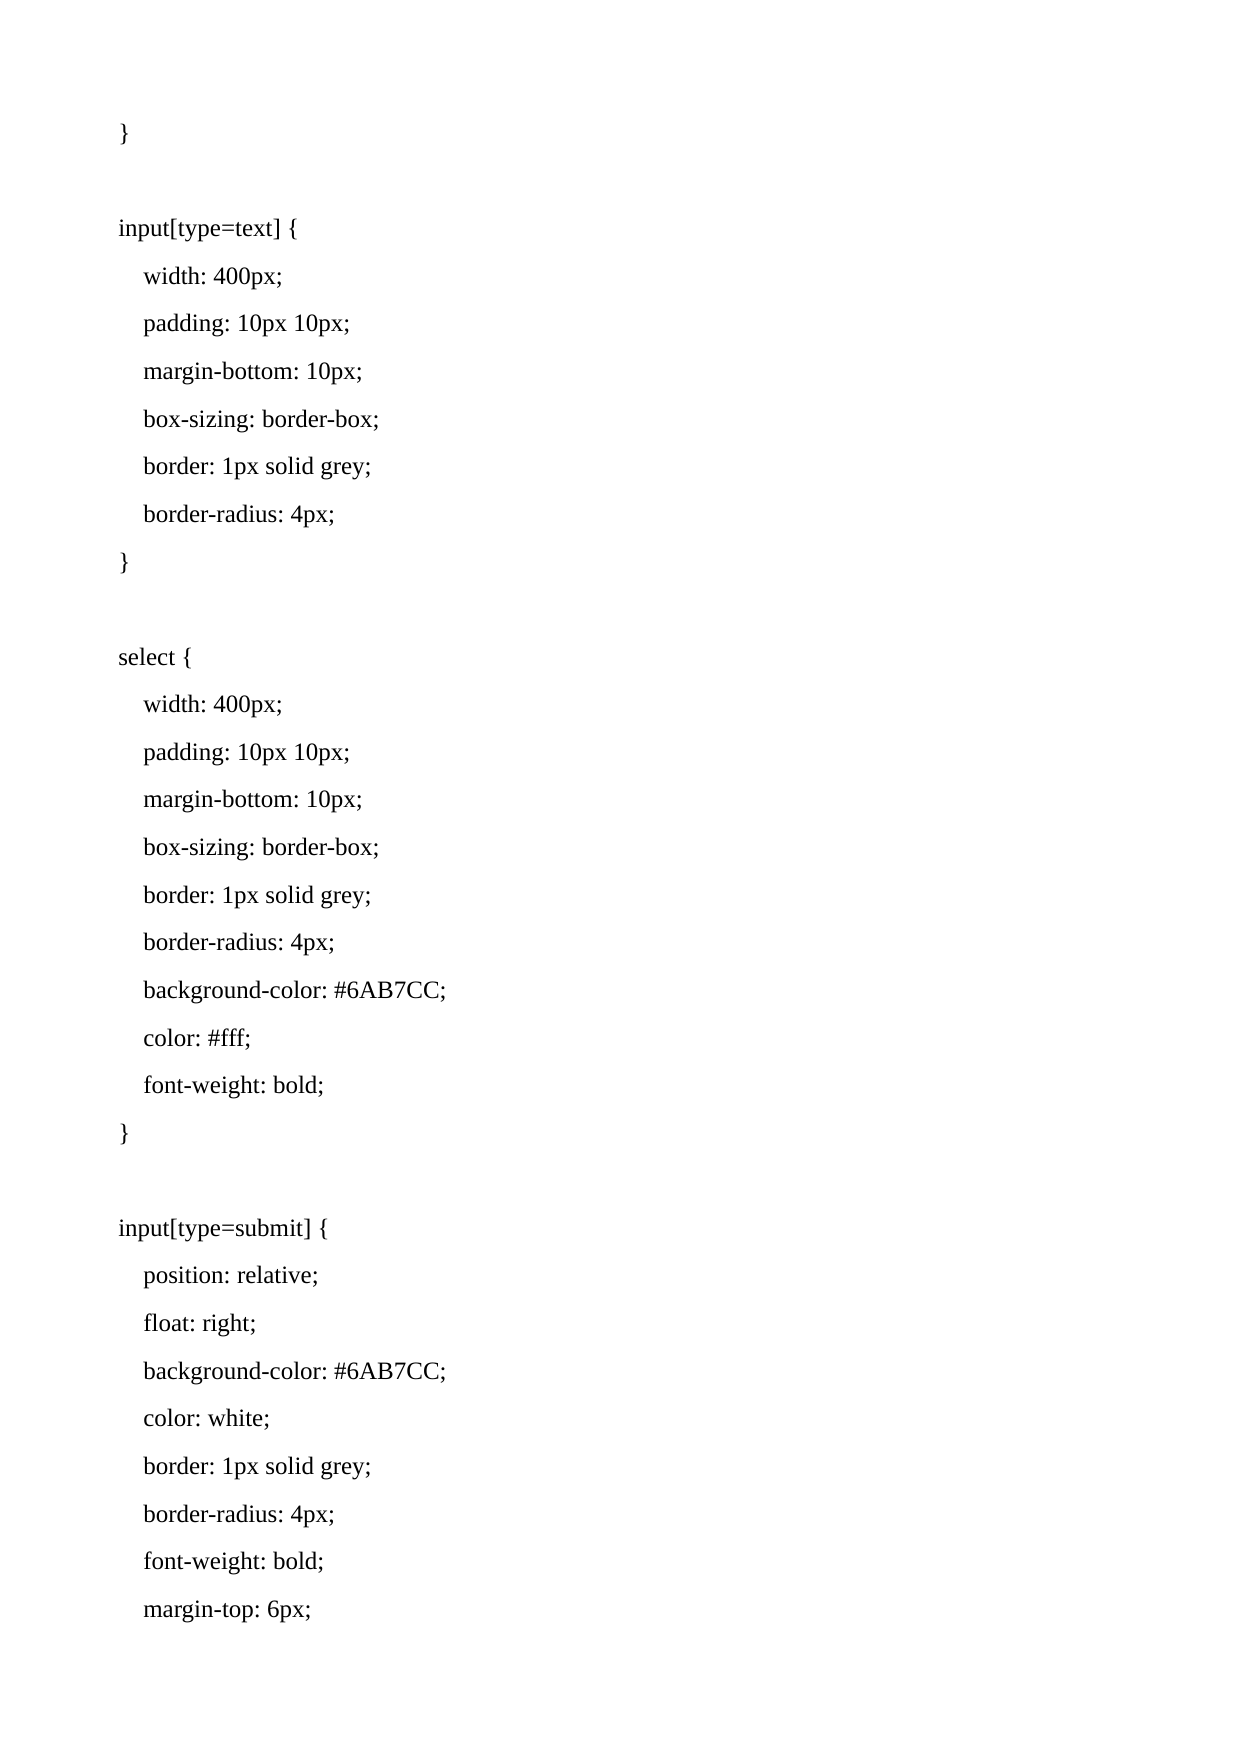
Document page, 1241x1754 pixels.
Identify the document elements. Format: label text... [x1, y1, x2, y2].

text padding: 10px 10px; [118, 737, 1122, 766]
text border: 1px solid grey; [118, 1451, 1122, 1480]
text margin-bottom: 10px; [118, 356, 1122, 385]
text background-color: #6AB7CC; [118, 975, 1122, 1004]
text position: relative; [118, 1261, 1122, 1289]
text border-radius: 4px; [118, 1499, 1122, 1527]
text input[type=text] { [118, 213, 1122, 242]
text box-sizing: border-box; [118, 832, 1122, 861]
text } [118, 547, 1122, 575]
text input[type=submit] { [118, 1213, 1122, 1242]
text border-radius: 4px; [118, 499, 1122, 528]
text border-radius: 4px; [118, 927, 1122, 956]
text color: white; [118, 1403, 1122, 1432]
text font-weight: bold; [118, 1070, 1122, 1099]
text background-color: #6AB7CC; [118, 1356, 1122, 1384]
text margin-top: 6px; [118, 1594, 1122, 1623]
text width: 400px; [118, 689, 1122, 718]
text } [118, 1118, 1122, 1147]
text border: 1px solid grey; [118, 880, 1122, 908]
text border: 1px solid grey; [118, 451, 1122, 480]
text color: #fff; [118, 1023, 1122, 1051]
text margin-bottom: 10px; [118, 784, 1122, 813]
text width: 400px; [118, 261, 1122, 290]
text padding: 10px 10px; [118, 308, 1122, 337]
text select { [118, 642, 1122, 671]
text font-weight: bold; [118, 1546, 1122, 1575]
text box-sizing: border-box; [118, 404, 1122, 432]
text } [118, 118, 1122, 147]
text float: right; [118, 1308, 1122, 1337]
